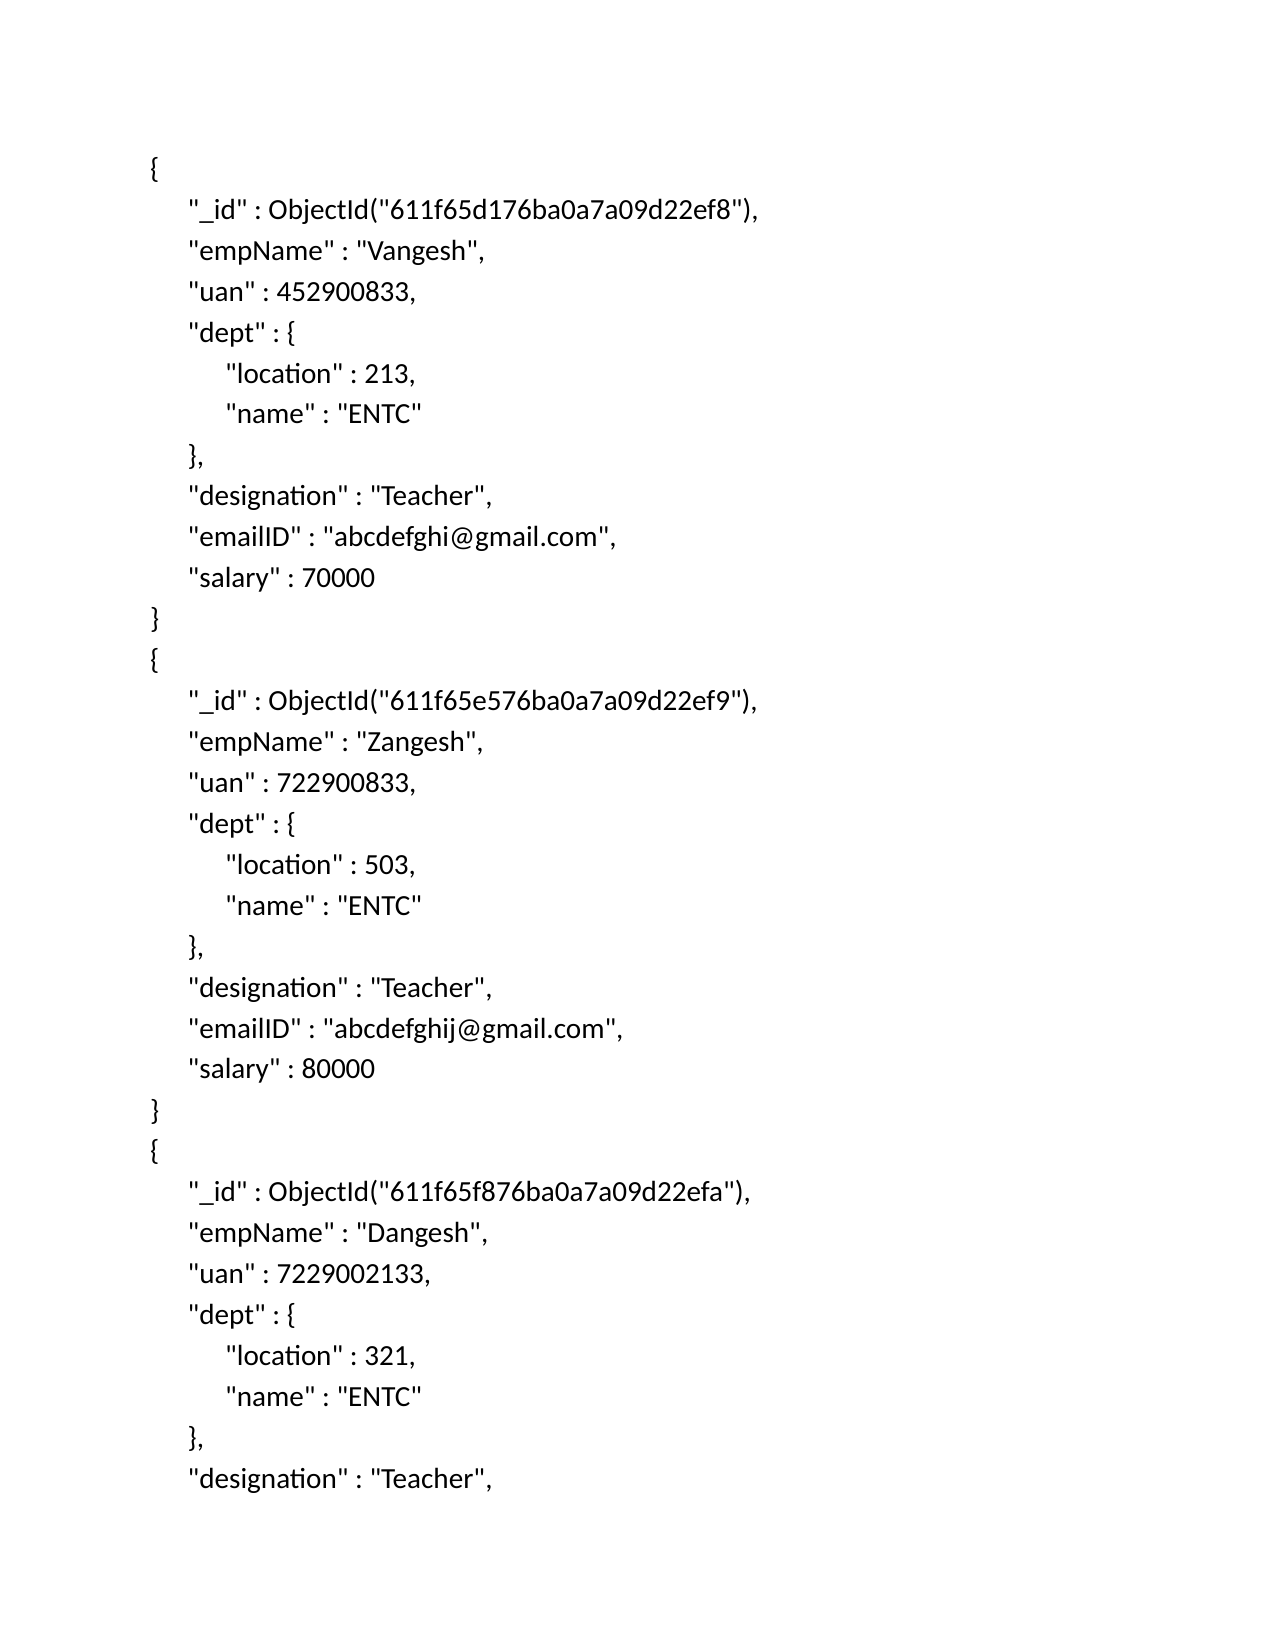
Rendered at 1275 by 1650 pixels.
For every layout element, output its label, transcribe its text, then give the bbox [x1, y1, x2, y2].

text { [150, 150, 1125, 186]
text }, [150, 1419, 1125, 1455]
text } [150, 600, 1125, 636]
text "name" : "ENTC" [150, 887, 1125, 922]
text "designation" : "Teacher", [150, 1460, 1125, 1496]
text "_id" : ObjectId("611f65e576ba0a7a09d22ef9"), [150, 682, 1125, 718]
text } [150, 1092, 1125, 1127]
text "name" : "ENTC" [150, 396, 1125, 431]
text "empName" : "Dangesh", [150, 1214, 1125, 1250]
text "location" : 213, [150, 355, 1125, 390]
text "uan" : 7229002133, [150, 1255, 1125, 1291]
text { [150, 641, 1125, 677]
text "designation" : "Teacher", [150, 477, 1125, 513]
text { [150, 1132, 1125, 1168]
text "empName" : "Zangesh", [150, 723, 1125, 759]
text "empName" : "Vangesh", [150, 232, 1125, 267]
text "salary" : 80000 [150, 1051, 1125, 1086]
text "location" : 321, [150, 1337, 1125, 1373]
text }, [150, 437, 1125, 472]
text "dept" : { [150, 314, 1125, 349]
text "dept" : { [150, 1296, 1125, 1332]
text "location" : 503, [150, 846, 1125, 882]
text "_id" : ObjectId("611f65f876ba0a7a09d22efa"), [150, 1173, 1125, 1209]
text }, [150, 928, 1125, 963]
text "emailID" : "abcdefghij@gmail.com", [150, 1010, 1125, 1045]
text "_id" : ObjectId("611f65d176ba0a7a09d22ef8"), [150, 191, 1125, 227]
text "dept" : { [150, 805, 1125, 841]
text "designation" : "Teacher", [150, 969, 1125, 1004]
text "salary" : 70000 [150, 559, 1125, 595]
text "uan" : 452900833, [150, 273, 1125, 308]
text "uan" : 722900833, [150, 764, 1125, 800]
text "name" : "ENTC" [150, 1378, 1125, 1414]
text "emailID" : "abcdefghi@gmail.com", [150, 518, 1125, 554]
